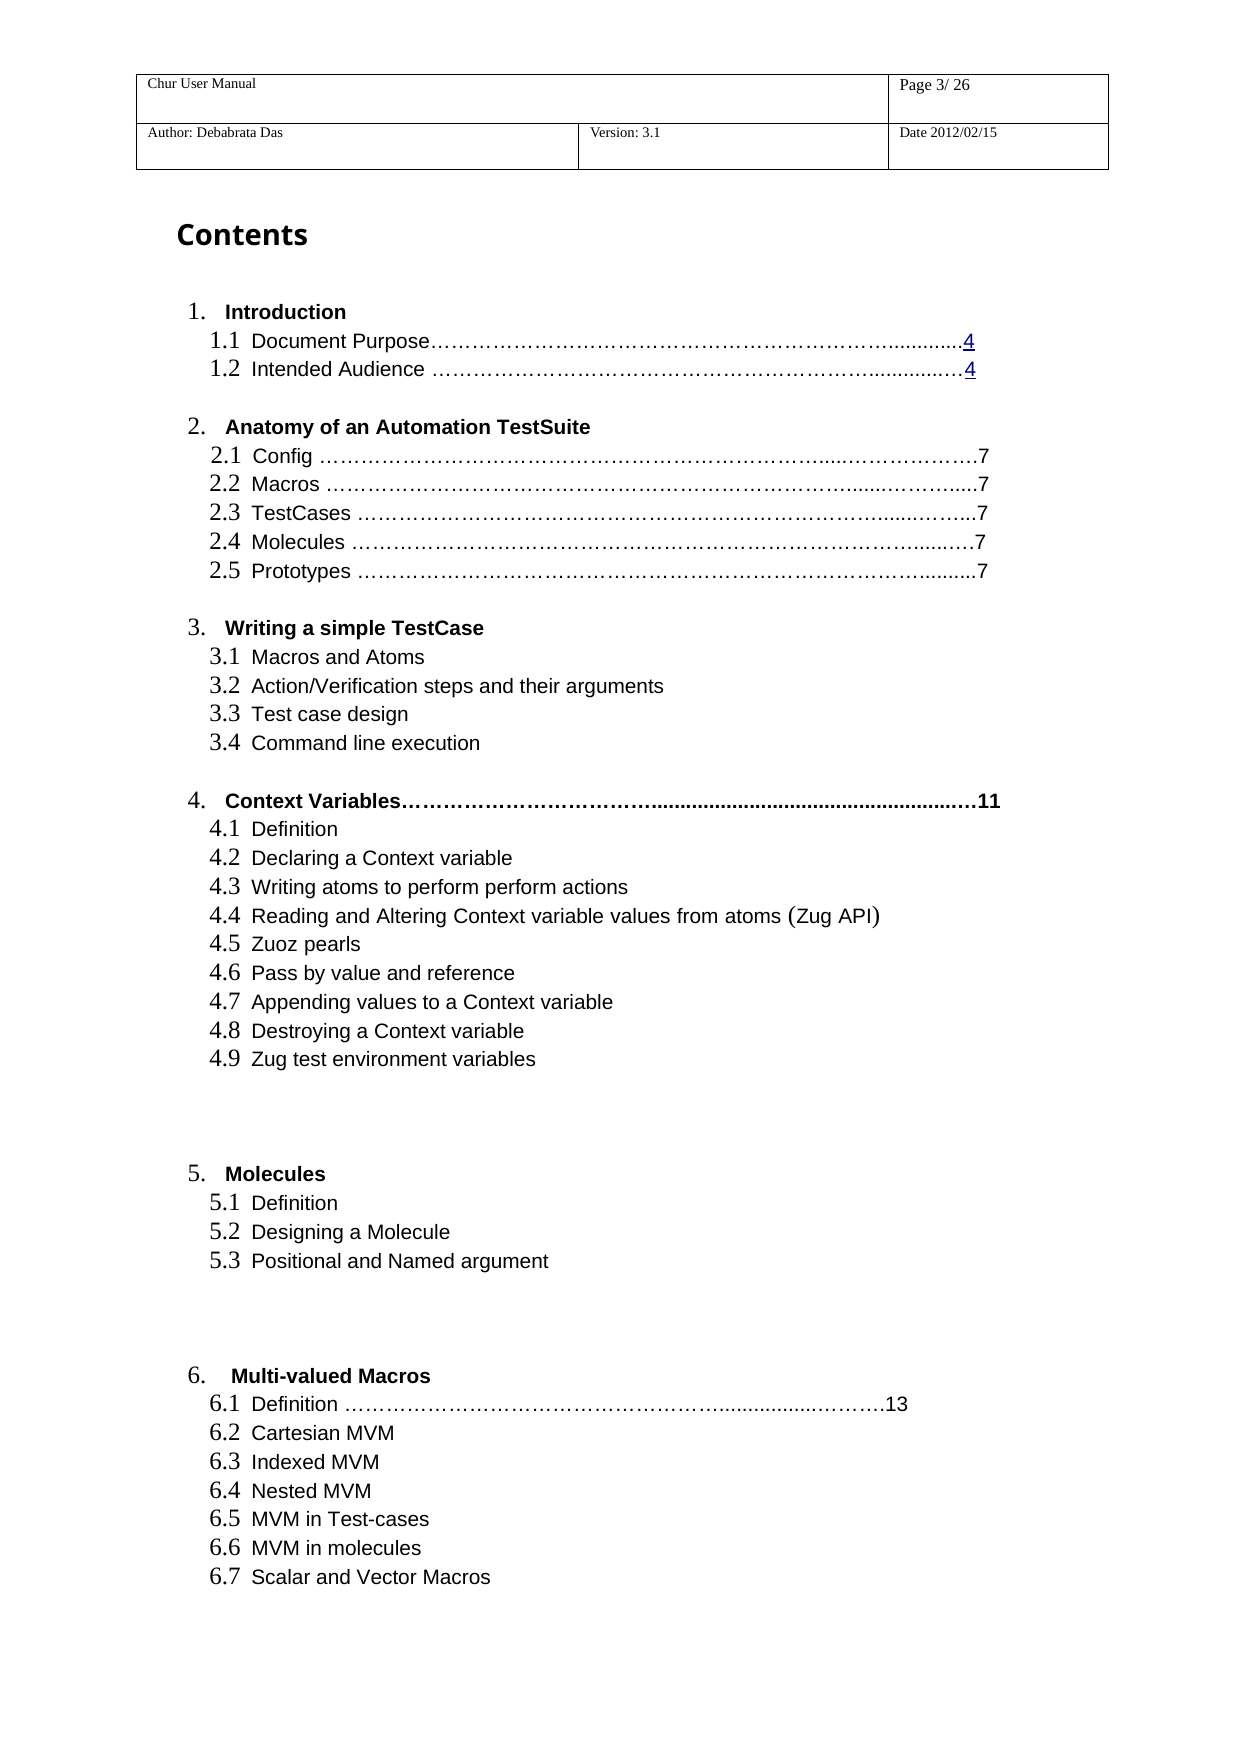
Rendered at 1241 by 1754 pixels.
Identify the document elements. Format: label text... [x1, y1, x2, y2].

list Reading and Altering Context variable values from atoms (Zug API) [209, 900, 1090, 928]
text Contents [150, 209, 1090, 255]
list Test case design [209, 698, 1090, 727]
list TestCases ………………………………………………………………….......……...7 [209, 497, 1090, 526]
list Document Purpose………………………………………………………….............4 [209, 325, 1090, 353]
list Indexed MVM [209, 1446, 1090, 1475]
list Molecules [187, 1158, 1090, 1187]
list MVM in Test-cases [209, 1503, 1090, 1532]
list Nested MVM [209, 1475, 1090, 1503]
list Destroying a Context variable [209, 1015, 1090, 1043]
list Zuoz pearls [209, 928, 1090, 957]
list Definition [209, 1187, 1090, 1216]
list Writing atoms to perform perform actions [209, 871, 1090, 900]
list Definition ……………………………………………….................……….13 [209, 1388, 1090, 1417]
list Prototypes ………………………………………………………………………..........7 [209, 555, 1090, 583]
list MVM in molecules [209, 1532, 1090, 1561]
list Positional and Named argument [209, 1245, 1090, 1273]
list Designing a Molecule [209, 1216, 1090, 1245]
list Appending values to a Context variable [209, 986, 1090, 1015]
list Macros and Atoms [209, 641, 1090, 670]
list Scalar and Vector Macros [209, 1561, 1090, 1590]
list Definition [209, 813, 1090, 842]
list Molecules ………………………………………………………………………......….7 [209, 526, 1090, 555]
list Cartesian MVM [209, 1417, 1090, 1446]
list Config ……………………………………………………………….....……………….7 [210, 440, 1090, 468]
list Intended Audience ……………………………………………………….............…4 [209, 353, 1090, 382]
list Pass by value and reference [209, 957, 1090, 986]
list Zug test environment variables [209, 1043, 1090, 1072]
list Context Variables……………………………….....................................................…11 [187, 785, 1090, 813]
list Writing a simple TestCase [187, 612, 1090, 641]
list Multi-valued Macros [187, 1360, 1090, 1388]
list Action/Verification steps and their arguments [209, 670, 1090, 698]
list Declaring a Context variable [209, 842, 1090, 871]
list Introduction [187, 296, 1090, 325]
list Macros ………………………………………………………………….......……….....7 [209, 468, 1090, 497]
list Command line execution [209, 727, 1090, 756]
list Anatomy of an Automation TestSuite [187, 411, 1090, 440]
